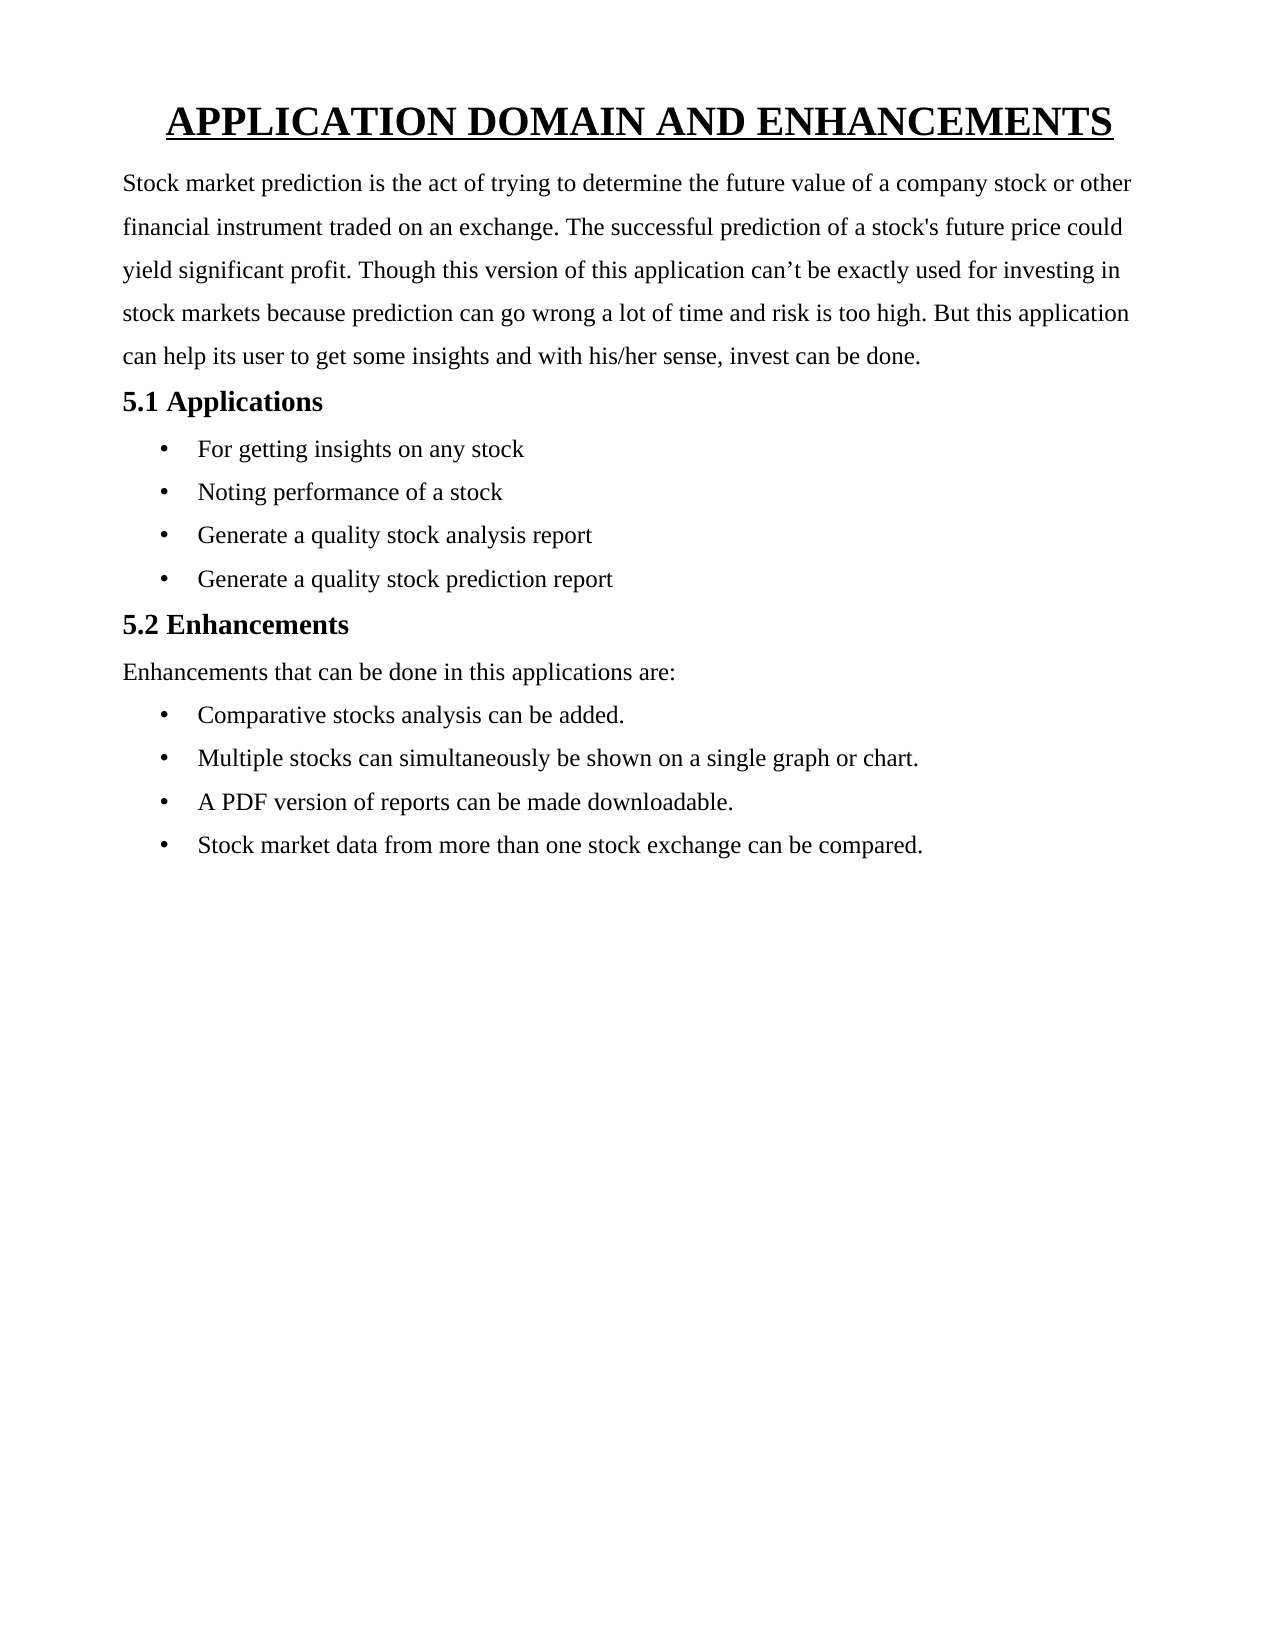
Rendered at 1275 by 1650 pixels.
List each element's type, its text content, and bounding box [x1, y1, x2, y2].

list Generate a quality stock analysis report [160, 521, 1156, 549]
list Multiple stocks can simultaneously be shown on a single graph or chart. [160, 743, 1156, 772]
list Generate a quality stock prediction report [160, 564, 1156, 592]
list Stock market data from more than one stock exchange can be compared. [160, 830, 1156, 858]
text 5.1 Applications [122, 384, 1156, 418]
list For getting insights on any stock [160, 434, 1156, 463]
list Comparative stocks analysis can be added. [160, 700, 1156, 729]
text APPLICATION DOMAIN AND ENHANCEMENTS [122, 97, 1156, 144]
text Stock market prediction is the act of trying to determine the future value of a company stock or other financial instrument traded on an exchange. The successful prediction of a stock's future price could yield significant profit. Though this version of this application can’t be exactly used for investing in stock markets because prediction can go wrong a lot of time and risk is too high. But this application can help its user to get some insights and with his/her sense, invest can be done. [122, 168, 1156, 370]
text Enhancements that can be done in this applications are: [122, 657, 1156, 686]
text 5.2 Enhancements [122, 607, 1156, 640]
list A PDF version of reports can be made downloadable. [160, 787, 1156, 815]
list Noting performance of a stock [160, 477, 1156, 506]
